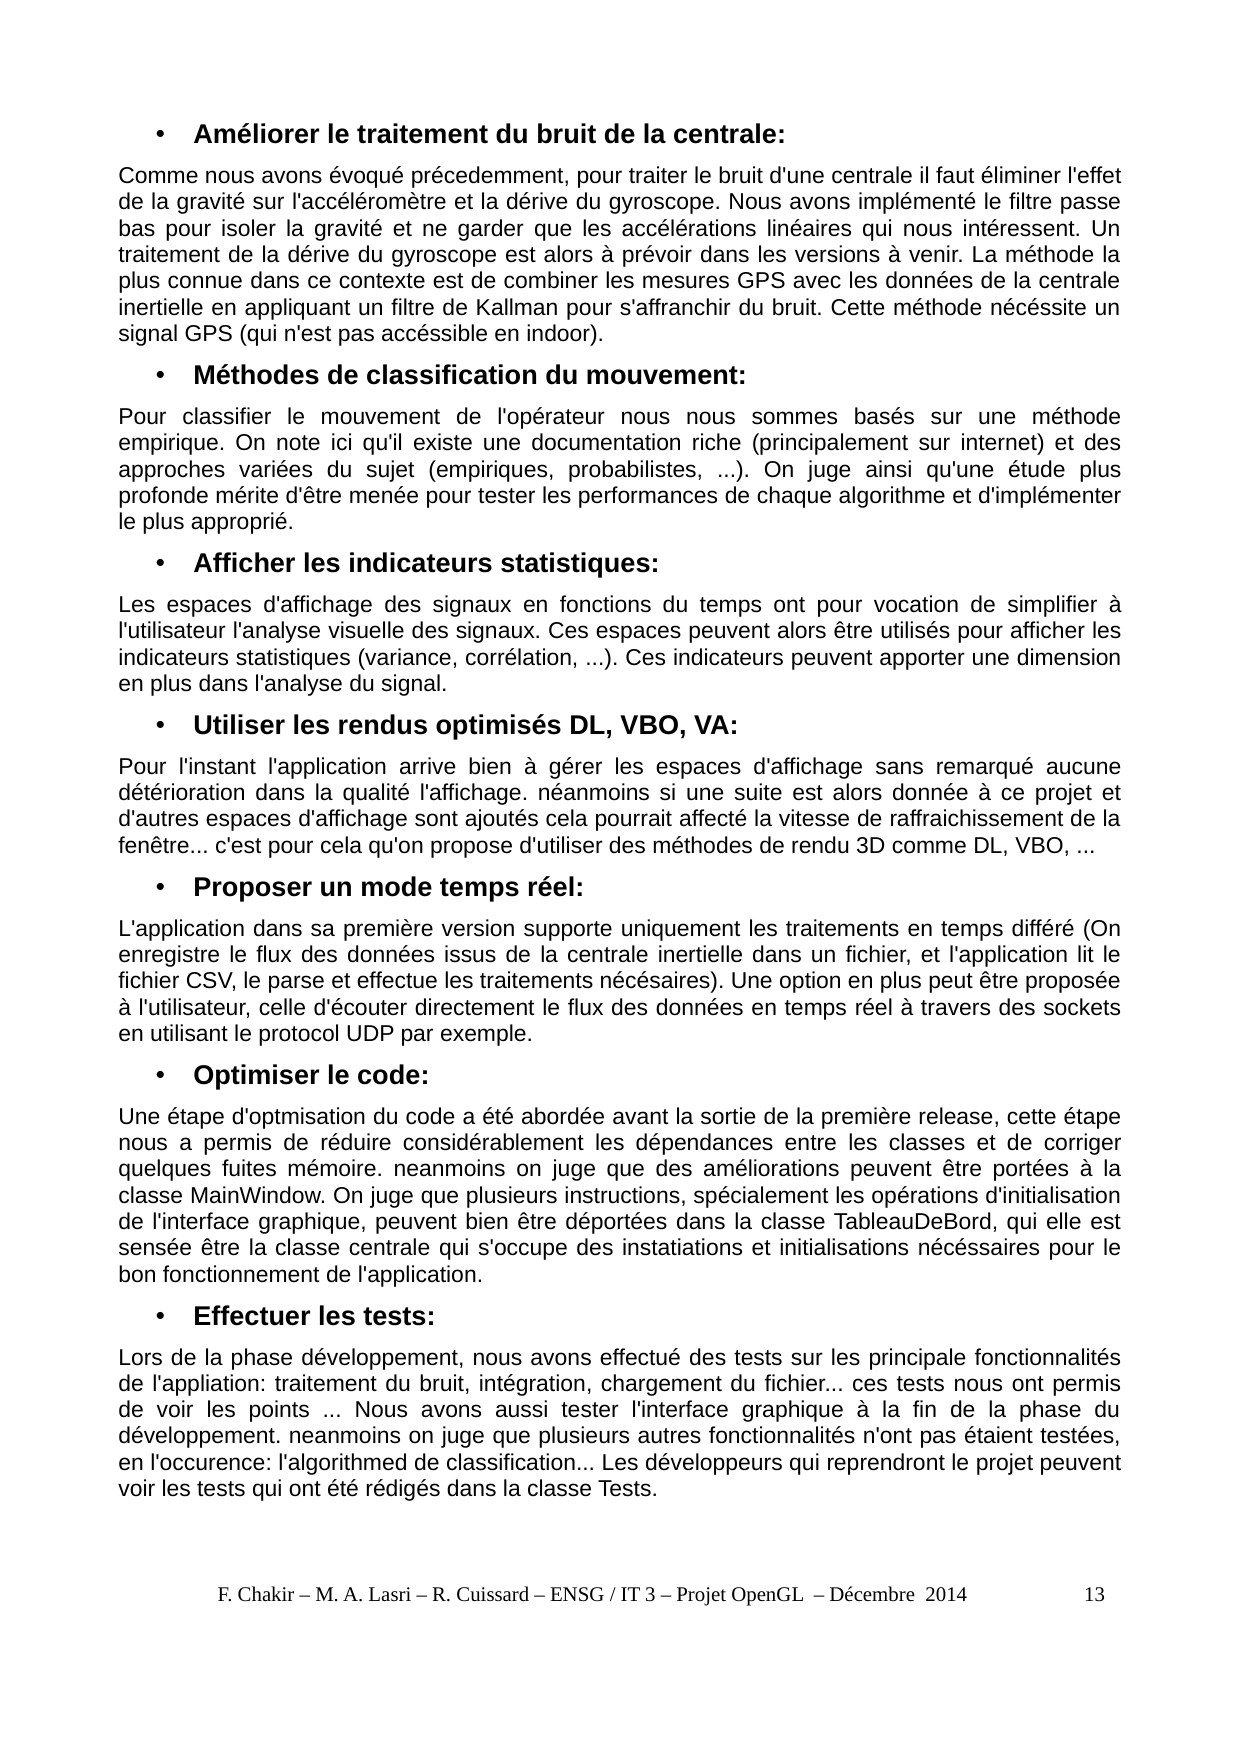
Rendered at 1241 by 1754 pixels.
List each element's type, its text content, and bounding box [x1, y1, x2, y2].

text Comme nous avons évoqué précedemment, pour traiter le bruit d'une centrale il faut éliminer l'effet de la gravité sur l'accéléromètre et la dérive du gyroscope. Nous avons implémenté le filtre passe bas pour isoler la gravité et ne garder que les accélérations linéaires qui nous intéressent. Un traitement de la dérive du gyroscope est alors à prévoir dans les versions à venir. La méthode la plus connue dans ce contexte est de combiner les mesures GPS avec les données de la centrale inertielle en appliquant un filtre de Kallman pour s'affranchir du bruit. Cette méthode nécéssite un signal GPS (qui n'est pas accéssible en indoor). [118, 162, 1122, 346]
text Lors de la phase développement, nous avons effectué des tests sur les principale fonctionnalités de l'appliation: traitement du bruit, intégration, chargement du fichier... ces tests nous ont permis de voir les points ... Nous avons aussi tester l'interface graphique à la fin de la phase du développement. neanmoins on juge que plusieurs autres fonctionnalités n'ont pas étaient testées, en l'occurence: l'algorithmed de classification... Les développeurs qui reprendront le projet peuvent voir les tests qui ont été rédigés dans la classe Tests. [118, 1343, 1122, 1502]
list Proposer un mode temps réel: [156, 871, 1122, 902]
list Utiliser les rendus optimisés DL, VBO, VA: [156, 709, 1122, 740]
list Effectuer les tests: [156, 1299, 1122, 1331]
list Afficher les indicateurs statistiques: [156, 547, 1122, 578]
text Pour l'instant l'application arrive bien à gérer les espaces d'affichage sans remarqué aucune détérioration dans la qualité l'affichage. néanmoins si une suite est alors donnée à ce projet et d'autres espaces d'affichage sont ajoutés cela pourrait affecté la vitesse de raffraichissement de la fenêtre... c'est pour cela qu'on propose d'utiliser des méthodes de rendu 3D comme DL, VBO, ... [118, 753, 1122, 858]
text Pour classifier le mouvement de l'opérateur nous nous sommes basés sur une méthode empirique. On note ici qu'il existe une documentation riche (principalement sur internet) et des approches variées du sujet (empiriques, probabilistes, ...). On juge ainsi qu'une étude plus profonde mérite d'être menée pour tester les performances de chaque algorithme et d'implémenter le plus approprié. [118, 403, 1122, 534]
list Améliorer le traitement du bruit de la centrale: [156, 118, 1122, 149]
list Optimiser le code: [156, 1059, 1122, 1090]
text Une étape d'optmisation du code a été abordée avant la sortie de la première release, cette étape nous a permis de réduire considérablement les dépendances entre les classes et de corriger quelques fuites mémoire. neanmoins on juge que des améliorations peuvent être portées à la classe MainWindow. On juge que plusieurs instructions, spécialement les opérations d'initialisation de l'interface graphique, peuvent bien être déportées dans la classe TableauDeBord, qui elle est sensée être la classe centrale qui s'occupe des instatiations et initialisations nécéssaires pour le bon fonctionnement de l'application. [118, 1103, 1122, 1287]
list Méthodes de classification du mouvement: [156, 359, 1122, 390]
text L'application dans sa première version supporte uniquement les traitements en temps différé (On enregistre le flux des données issus de la centrale inertielle dans un fichier, et l'application lit le fichier CSV, le parse et effectue les traitements nécésaires). Une option en plus peut être proposée à l'utilisateur, celle d'écouter directement le flux des données en temps réel à travers des sockets en utilisant le protocol UDP par exemple. [118, 914, 1122, 1046]
text Les espaces d'affichage des signaux en fonctions du temps ont pour vocation de simplifier à l'utilisateur l'analyse visuelle des signaux. Ces espaces peuvent alors être utilisés pour afficher les indicateurs statistiques (variance, corrélation, ...). Ces indicateurs peuvent apporter une dimension en plus dans l'analyse du signal. [118, 591, 1122, 696]
